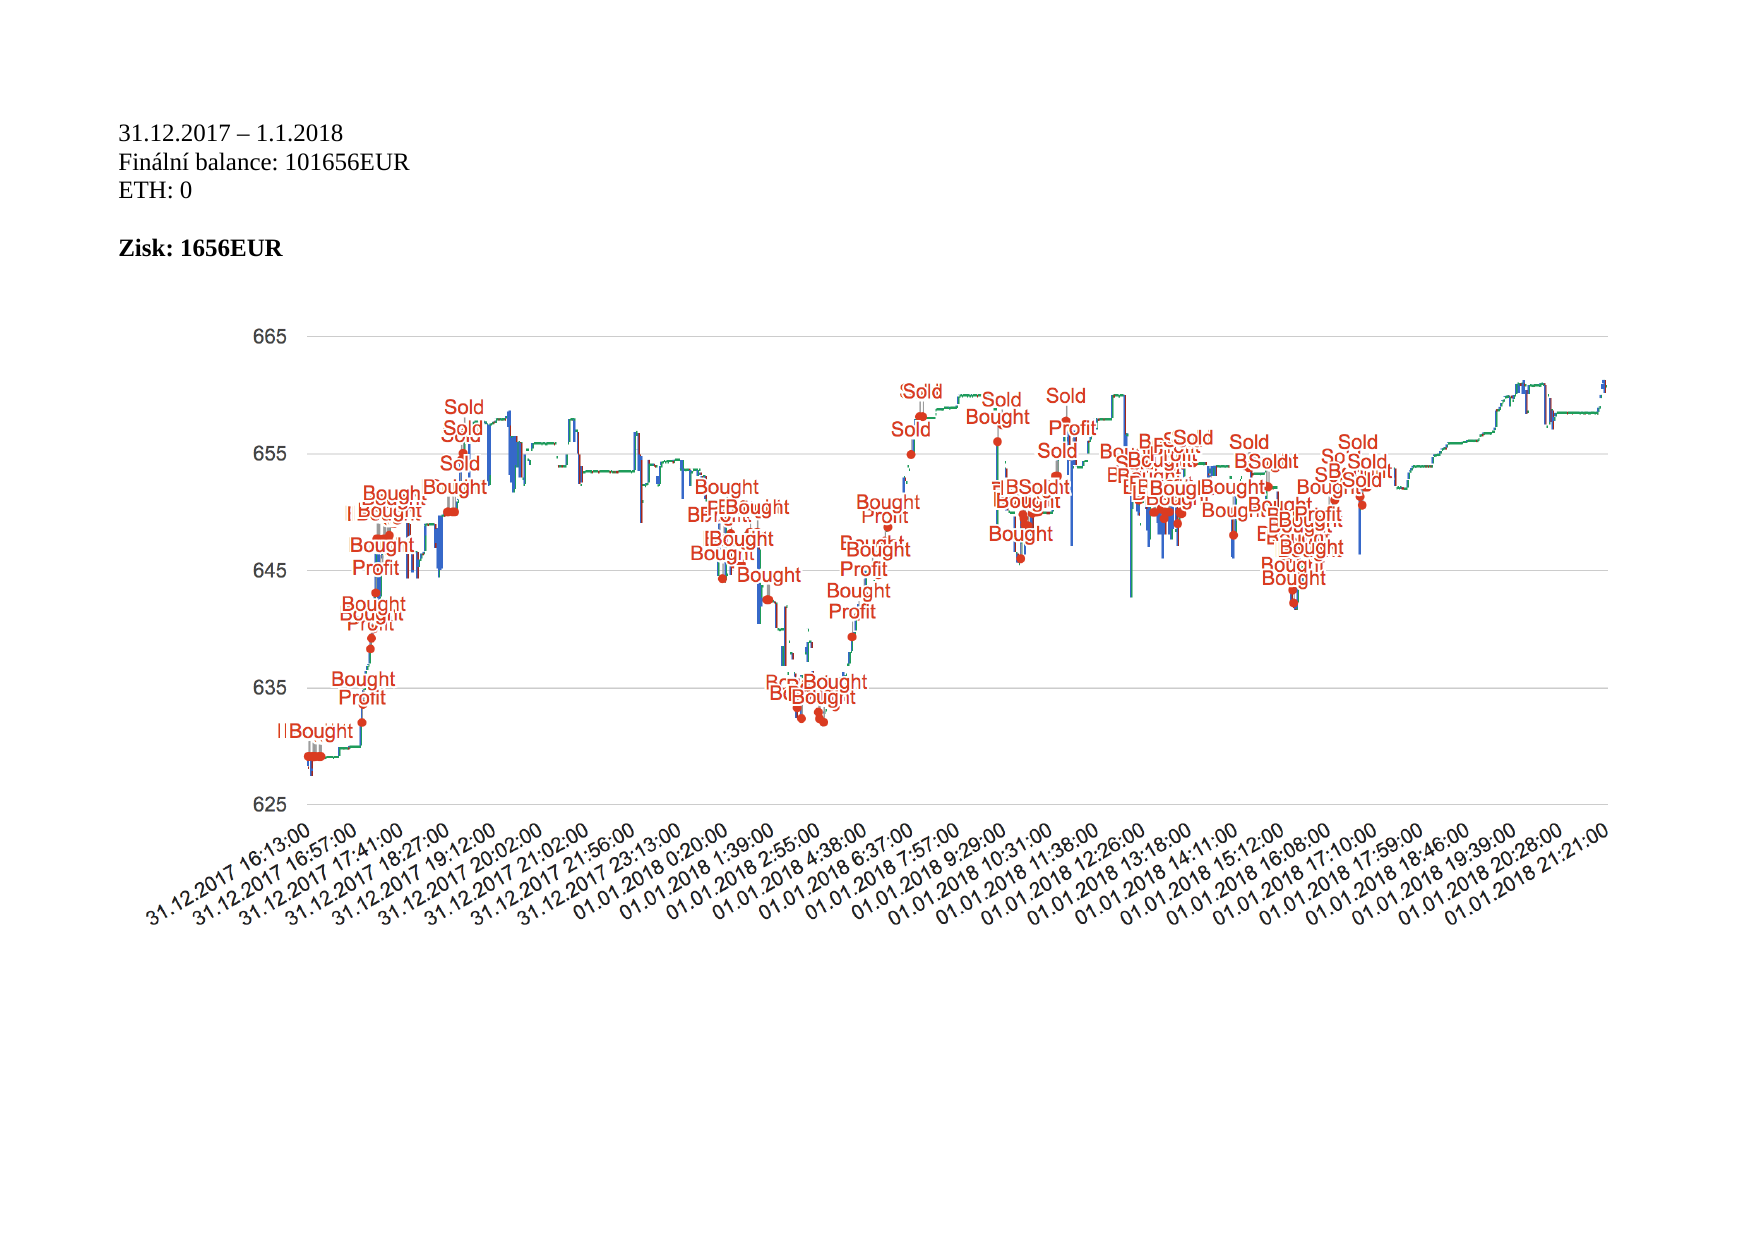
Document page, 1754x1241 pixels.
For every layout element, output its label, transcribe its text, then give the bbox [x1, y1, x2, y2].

text Finální balance: 101656EUR [118, 147, 1636, 176]
text Zisk: 1656EUR [118, 233, 1636, 262]
text ETH: 0 [118, 176, 1636, 204]
text 31.12.2017 – 1.1.2018 [118, 118, 1636, 147]
picture [135, 276, 1653, 973]
